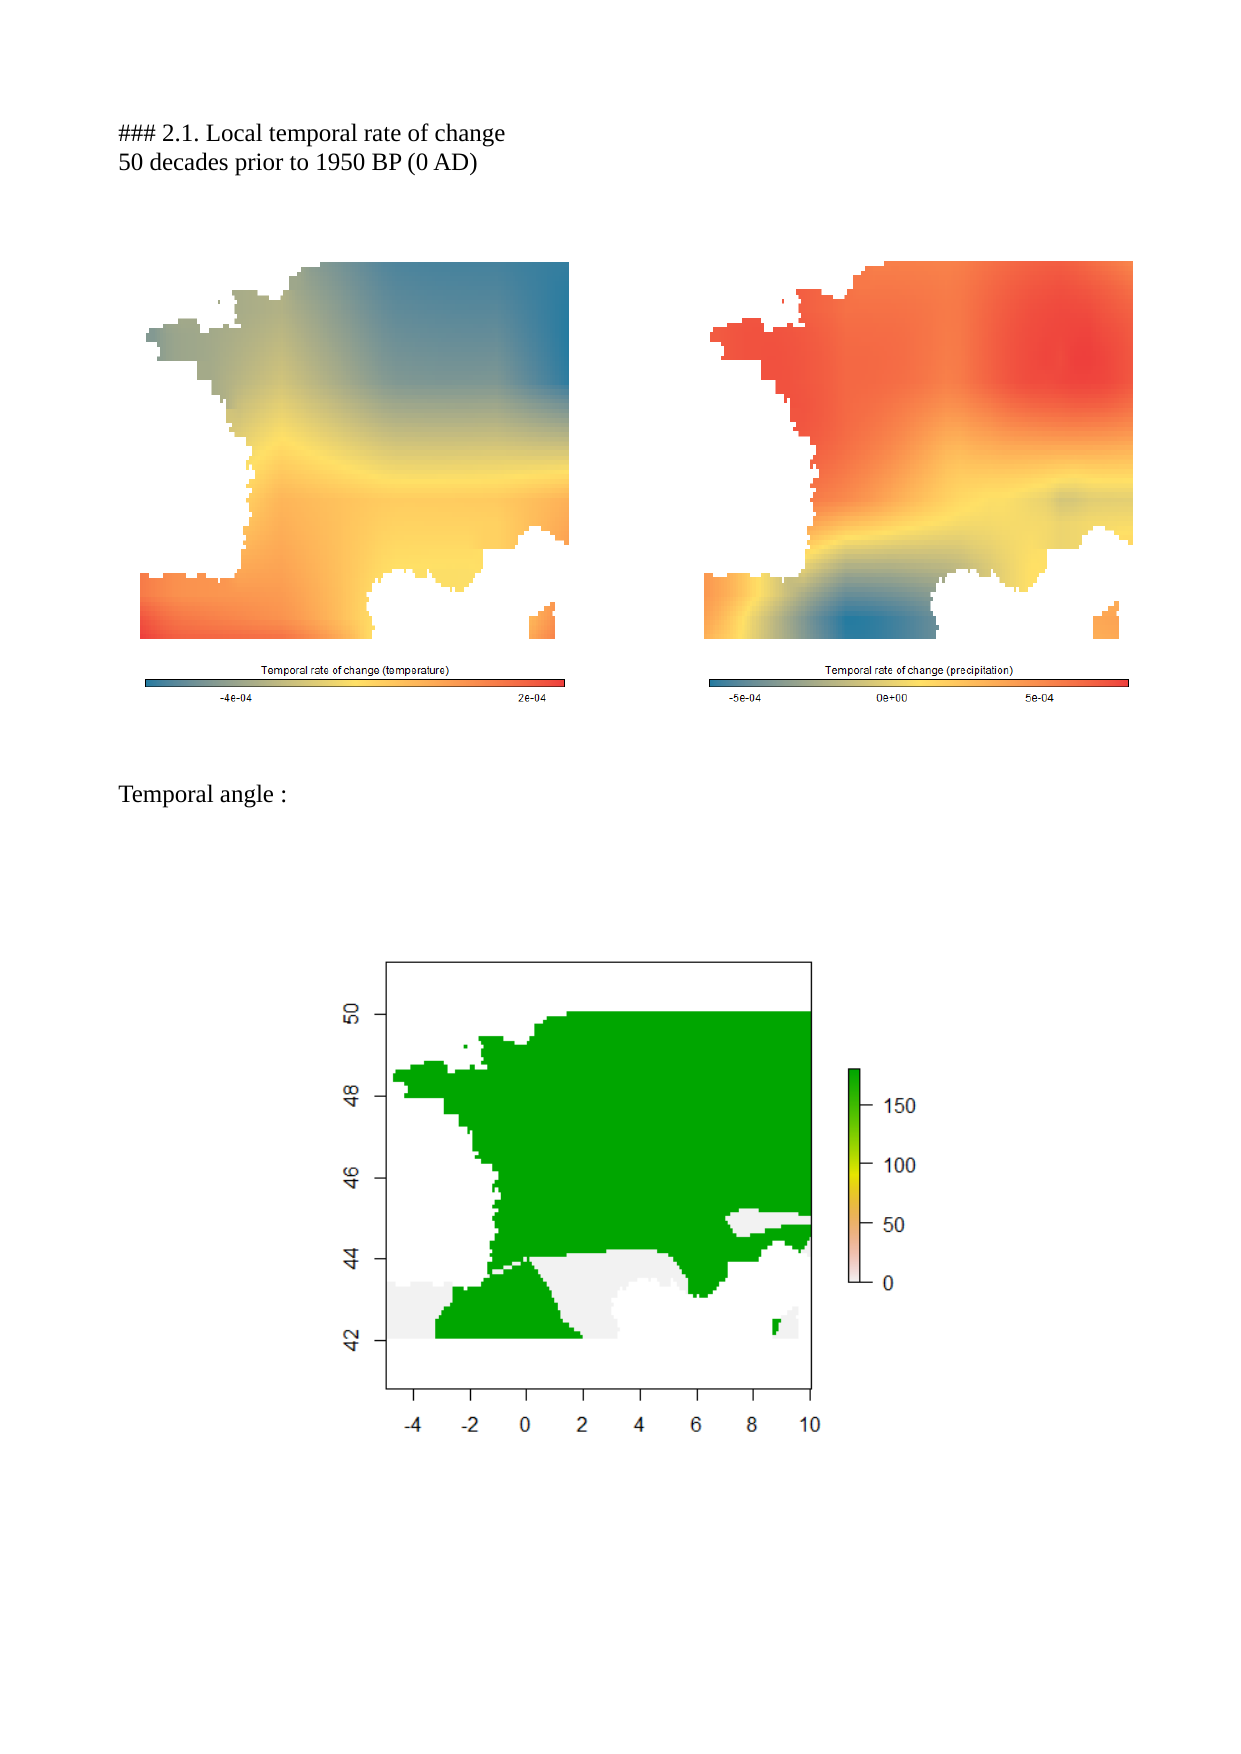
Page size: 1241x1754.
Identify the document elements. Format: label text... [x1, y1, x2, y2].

text ### 2.1. Local temporal rate of change [118, 118, 1122, 147]
picture [682, 241, 1155, 702]
picture [118, 242, 591, 702]
text Temporal angle : [118, 779, 1122, 808]
text 50 decades prior to 1950 BP (0 AD) [118, 147, 1122, 176]
picture [289, 865, 951, 1510]
